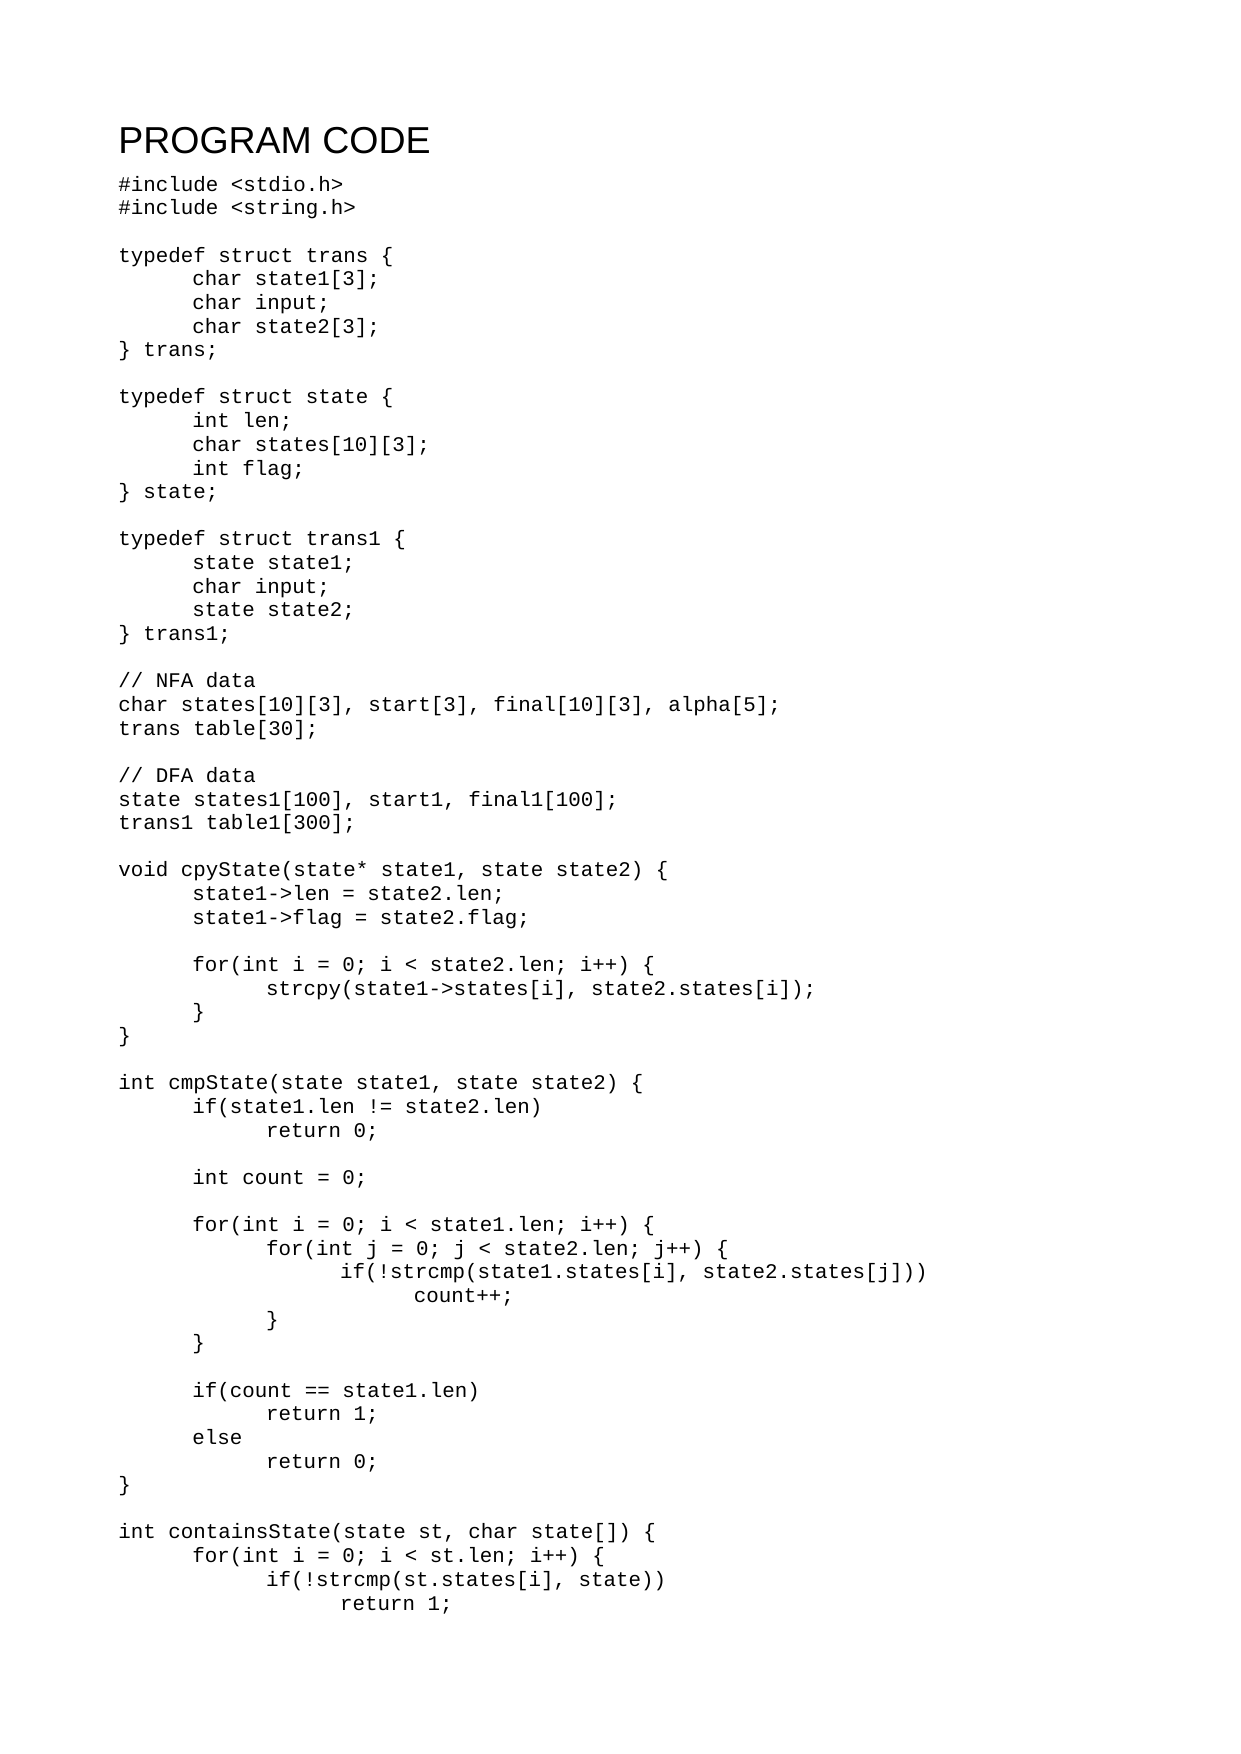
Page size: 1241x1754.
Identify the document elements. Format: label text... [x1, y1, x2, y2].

text } state; [118, 481, 1122, 505]
text typedef struct trans { [118, 245, 1122, 268]
subtitle PROGRAM CODE [118, 118, 1122, 161]
text state state2; [118, 599, 1122, 623]
text int containsState(state st, char state[]) { [118, 1522, 1122, 1545]
text #include <stdio.h> [118, 174, 1122, 197]
text for(int i = 0; i < st.len; i++) { [118, 1545, 1122, 1569]
text char state2[3]; [118, 316, 1122, 339]
text if(state1.len != state2.len) [118, 1096, 1122, 1119]
text char input; [118, 576, 1122, 599]
text trans table[30]; [118, 718, 1122, 741]
text char states[10][3]; [118, 434, 1122, 457]
text state1->flag = state2.flag; [118, 907, 1122, 930]
text } [118, 1474, 1122, 1498]
text int count = 0; [118, 1167, 1122, 1191]
text } [118, 1025, 1122, 1049]
text } [118, 1001, 1122, 1025]
text } trans1; [118, 623, 1122, 647]
text return 1; [118, 1592, 1122, 1616]
text void cpyState(state* state1, state state2) { [118, 859, 1122, 883]
text } trans; [118, 339, 1122, 363]
text } [118, 1309, 1122, 1332]
text for(int j = 0; j < state2.len; j++) { [118, 1238, 1122, 1261]
text trans1 table1[300]; [118, 812, 1122, 836]
text state1->len = state2.len; [118, 883, 1122, 907]
text int len; [118, 410, 1122, 434]
text } [118, 1332, 1122, 1356]
text int cmpState(state state1, state state2) { [118, 1072, 1122, 1096]
text // NFA data [118, 670, 1122, 694]
text state states1[100], start1, final1[100]; [118, 788, 1122, 812]
text count++; [118, 1285, 1122, 1309]
text if(!strcmp(st.states[i], state)) [118, 1569, 1122, 1592]
text strcpy(state1->states[i], state2.states[i]); [118, 978, 1122, 1001]
text #include <string.h> [118, 197, 1122, 221]
text state state1; [118, 552, 1122, 576]
text int flag; [118, 457, 1122, 481]
text char state1[3]; [118, 268, 1122, 292]
text typedef struct state { [118, 387, 1122, 410]
text char states[10][3], start[3], final[10][3], alpha[5]; [118, 694, 1122, 718]
text typedef struct trans1 { [118, 528, 1122, 552]
text // DFA data [118, 765, 1122, 788]
text for(int i = 0; i < state2.len; i++) { [118, 954, 1122, 978]
text return 0; [118, 1119, 1122, 1143]
text char input; [118, 292, 1122, 316]
text return 1; [118, 1403, 1122, 1427]
text else [118, 1427, 1122, 1451]
text for(int i = 0; i < state1.len; i++) { [118, 1214, 1122, 1238]
text if(!strcmp(state1.states[i], state2.states[j])) [118, 1261, 1122, 1285]
text if(count == state1.len) [118, 1380, 1122, 1403]
text return 0; [118, 1451, 1122, 1474]
